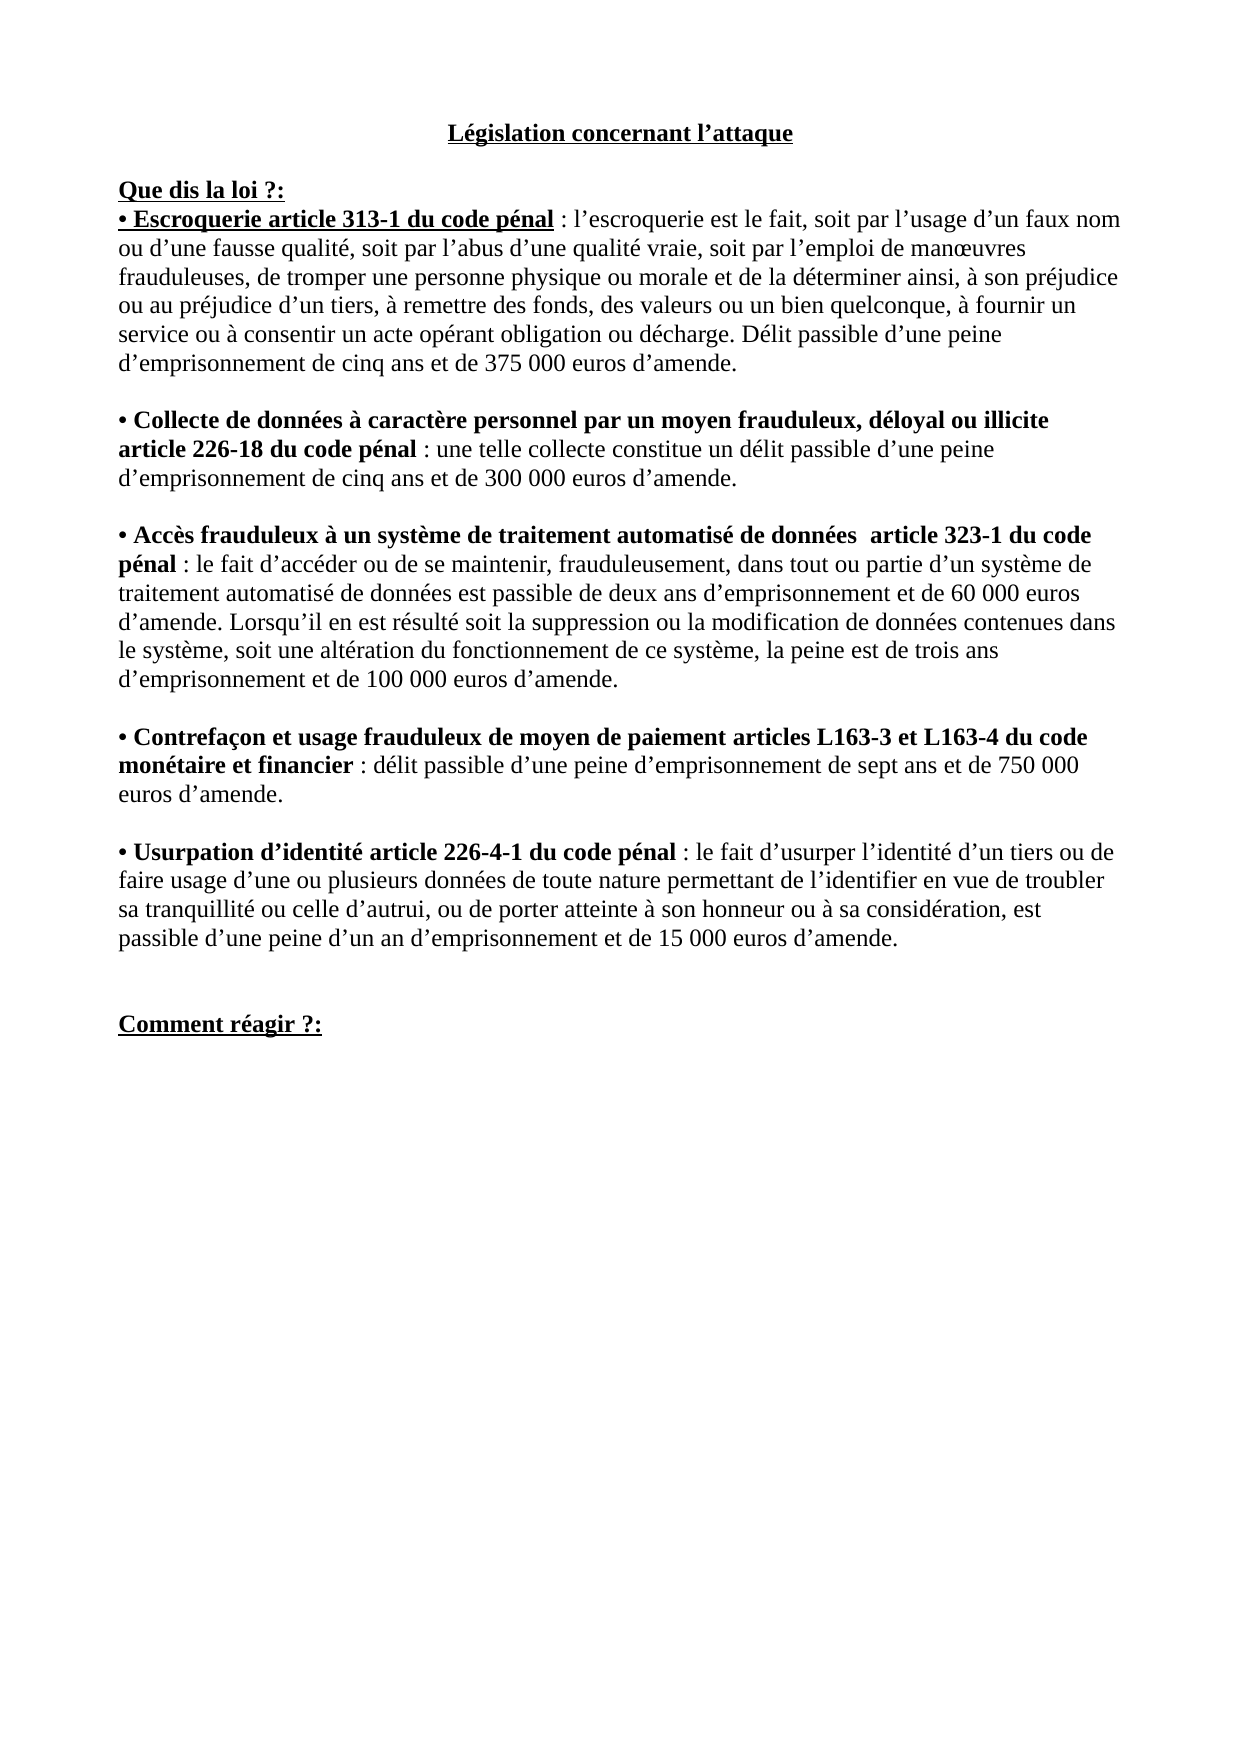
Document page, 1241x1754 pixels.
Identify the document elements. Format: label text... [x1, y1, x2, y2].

text • Usurpation d’identité article 226-4-1 du code pénal : le fait d’usurper l’identité d’un tiers ou de faire usage d’une ou plusieurs données de toute nature permettant de l’identifier en vue de troubler sa tranquillité ou celle d’autrui, ou de porter atteinte à son honneur ou à sa considération, est passible d’une peine d’un an d’emprisonnement et de 15 000 euros d’amende. [118, 837, 1122, 952]
text • Contrefaçon et usage frauduleux de moyen de paiement articles L163-3 et L163-4 du code monétaire et financier : délit passible d’une peine d’emprisonnement de sept ans et de 750 000 euros d’amende. [118, 722, 1122, 808]
text Comment réagir ?: [118, 1009, 1122, 1038]
text • Escroquerie article 313-1 du code pénal : l’escroquerie est le fait, soit par l’usage d’un faux nom ou d’une fausse qualité, soit par l’abus d’une qualité vraie, soit par l’emploi de manœuvres frauduleuses, de tromper une personne physique ou morale et de la déterminer ainsi, à son préjudice ou au préjudice d’un tiers, à remettre des fonds, des valeurs ou un bien quelconque, à fournir un service ou à consentir un acte opérant obligation ou décharge. Délit passible d’une peine d’emprisonnement de cinq ans et de 375 000 euros d’amende. [118, 204, 1122, 377]
text Que dis la loi ?: [118, 176, 1122, 204]
text • Collecte de données à caractère personnel par un moyen frauduleux, déloyal ou illicite article 226-18 du code pénal : une telle collecte constitue un délit passible d’une peine d’emprisonnement de cinq ans et de 300 000 euros d’amende. [118, 406, 1122, 492]
text Législation concernant l’attaque [118, 118, 1122, 147]
text • Accès frauduleux à un système de traitement automatisé de données article 323-1 du code pénal : le fait d’accéder ou de se maintenir, frauduleusement, dans tout ou partie d’un système de traitement automatisé de données est passible de deux ans d’emprisonnement et de 60 000 euros d’amende. Lorsqu’il en est résulté soit la suppression ou la modification de données contenues dans le système, soit une altération du fonctionnement de ce système, la peine est de trois ans d’emprisonnement et de 100 000 euros d’amende. [118, 521, 1122, 693]
